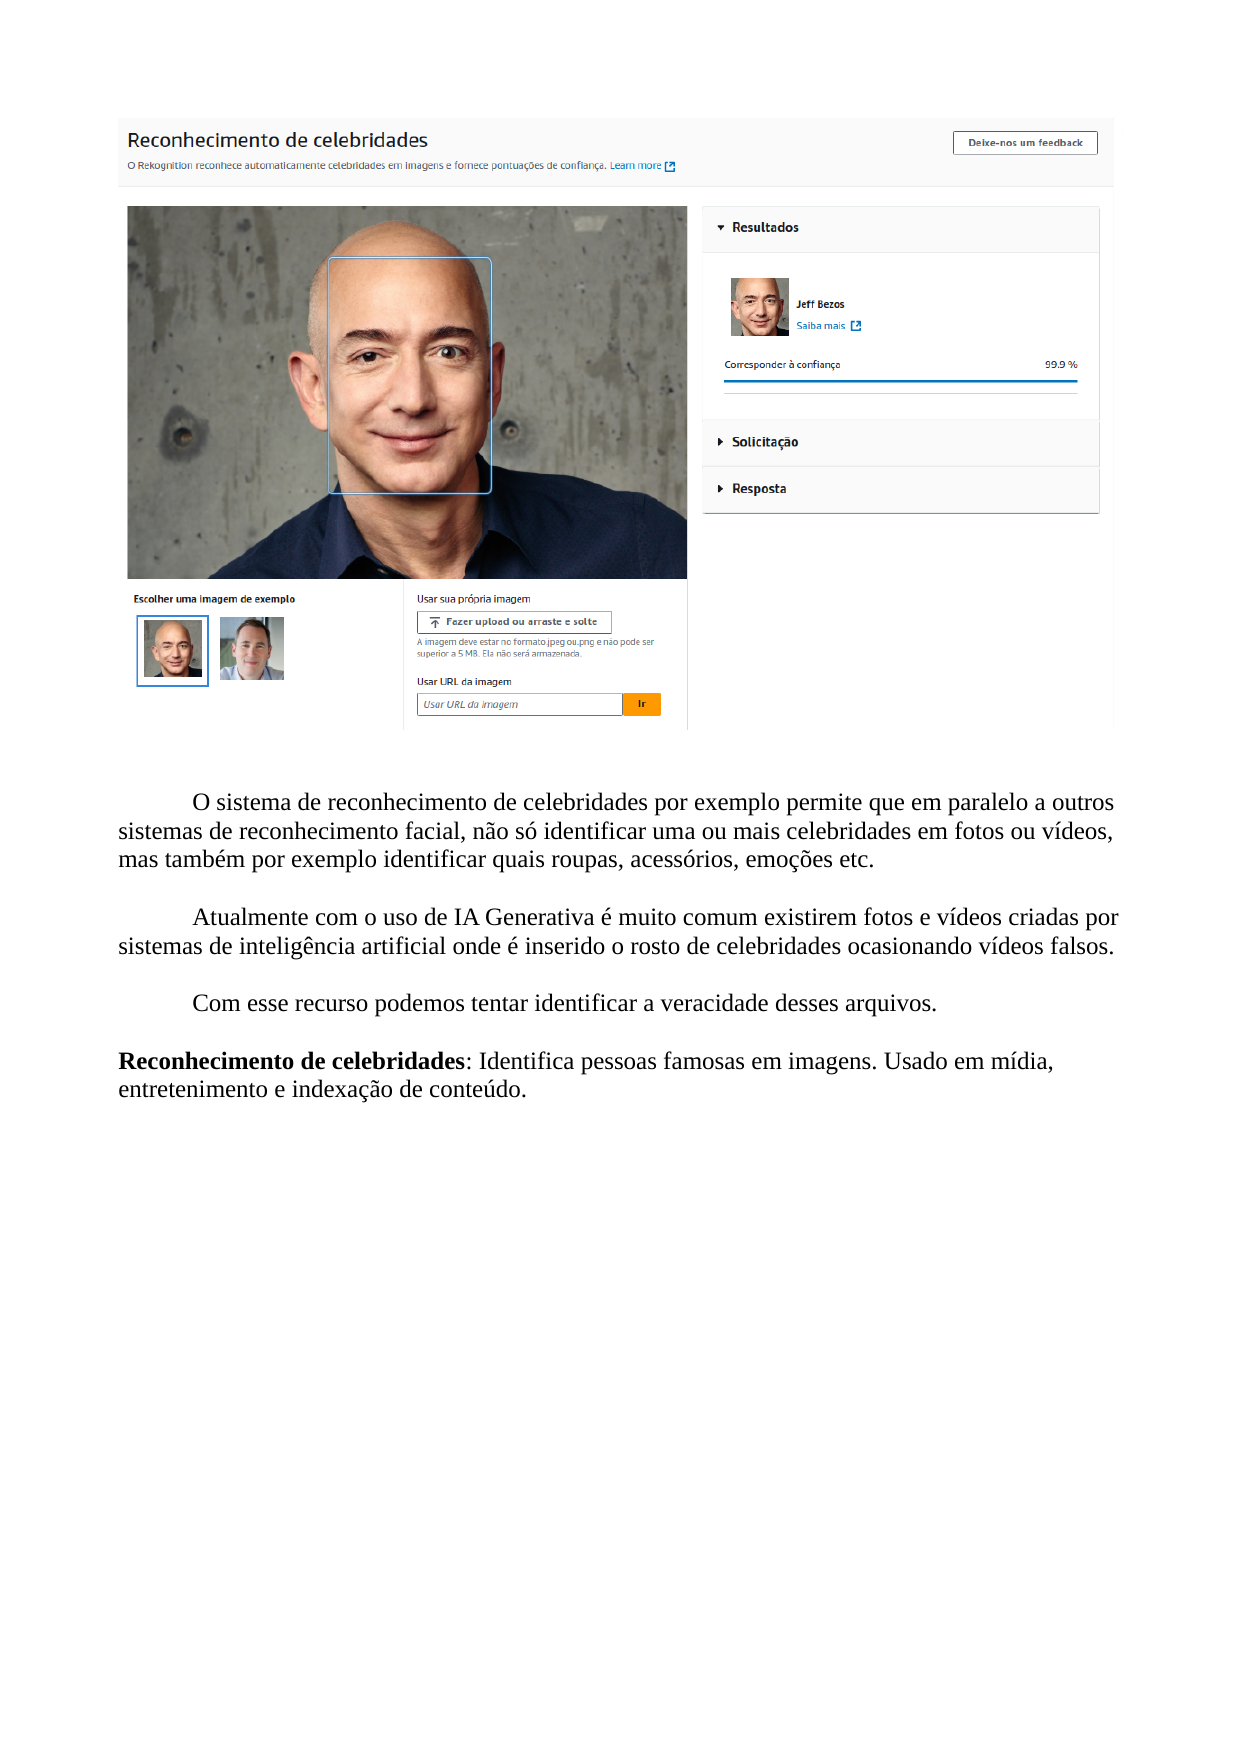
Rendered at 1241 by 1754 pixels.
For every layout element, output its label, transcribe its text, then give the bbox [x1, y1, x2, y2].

picture [118, 118, 1123, 730]
text Reconhecimento de celebridades: Identifica pessoas famosas em imagens. Usado em mídia, entretenimento e indexação de conteúdo. [118, 1046, 1122, 1103]
text O sistema de reconhecimento de celebridades por exemplo permite que em paralelo a outros sistemas de reconhecimento facial, não só identificar uma ou mais celebridades em fotos ou vídeos, mas também por exemplo identificar quais roupas, acessórios, emoções etc. [118, 787, 1122, 873]
text Com esse recurso podemos tentar identificar a veracidade desses arquivos. [118, 988, 1122, 1017]
text Atualmente com o uso de IA Generativa é muito comum existirem fotos e vídeos criadas por sistemas de inteligência artificial onde é inserido o rosto de celebridades ocasionando vídeos falsos. [118, 902, 1122, 959]
